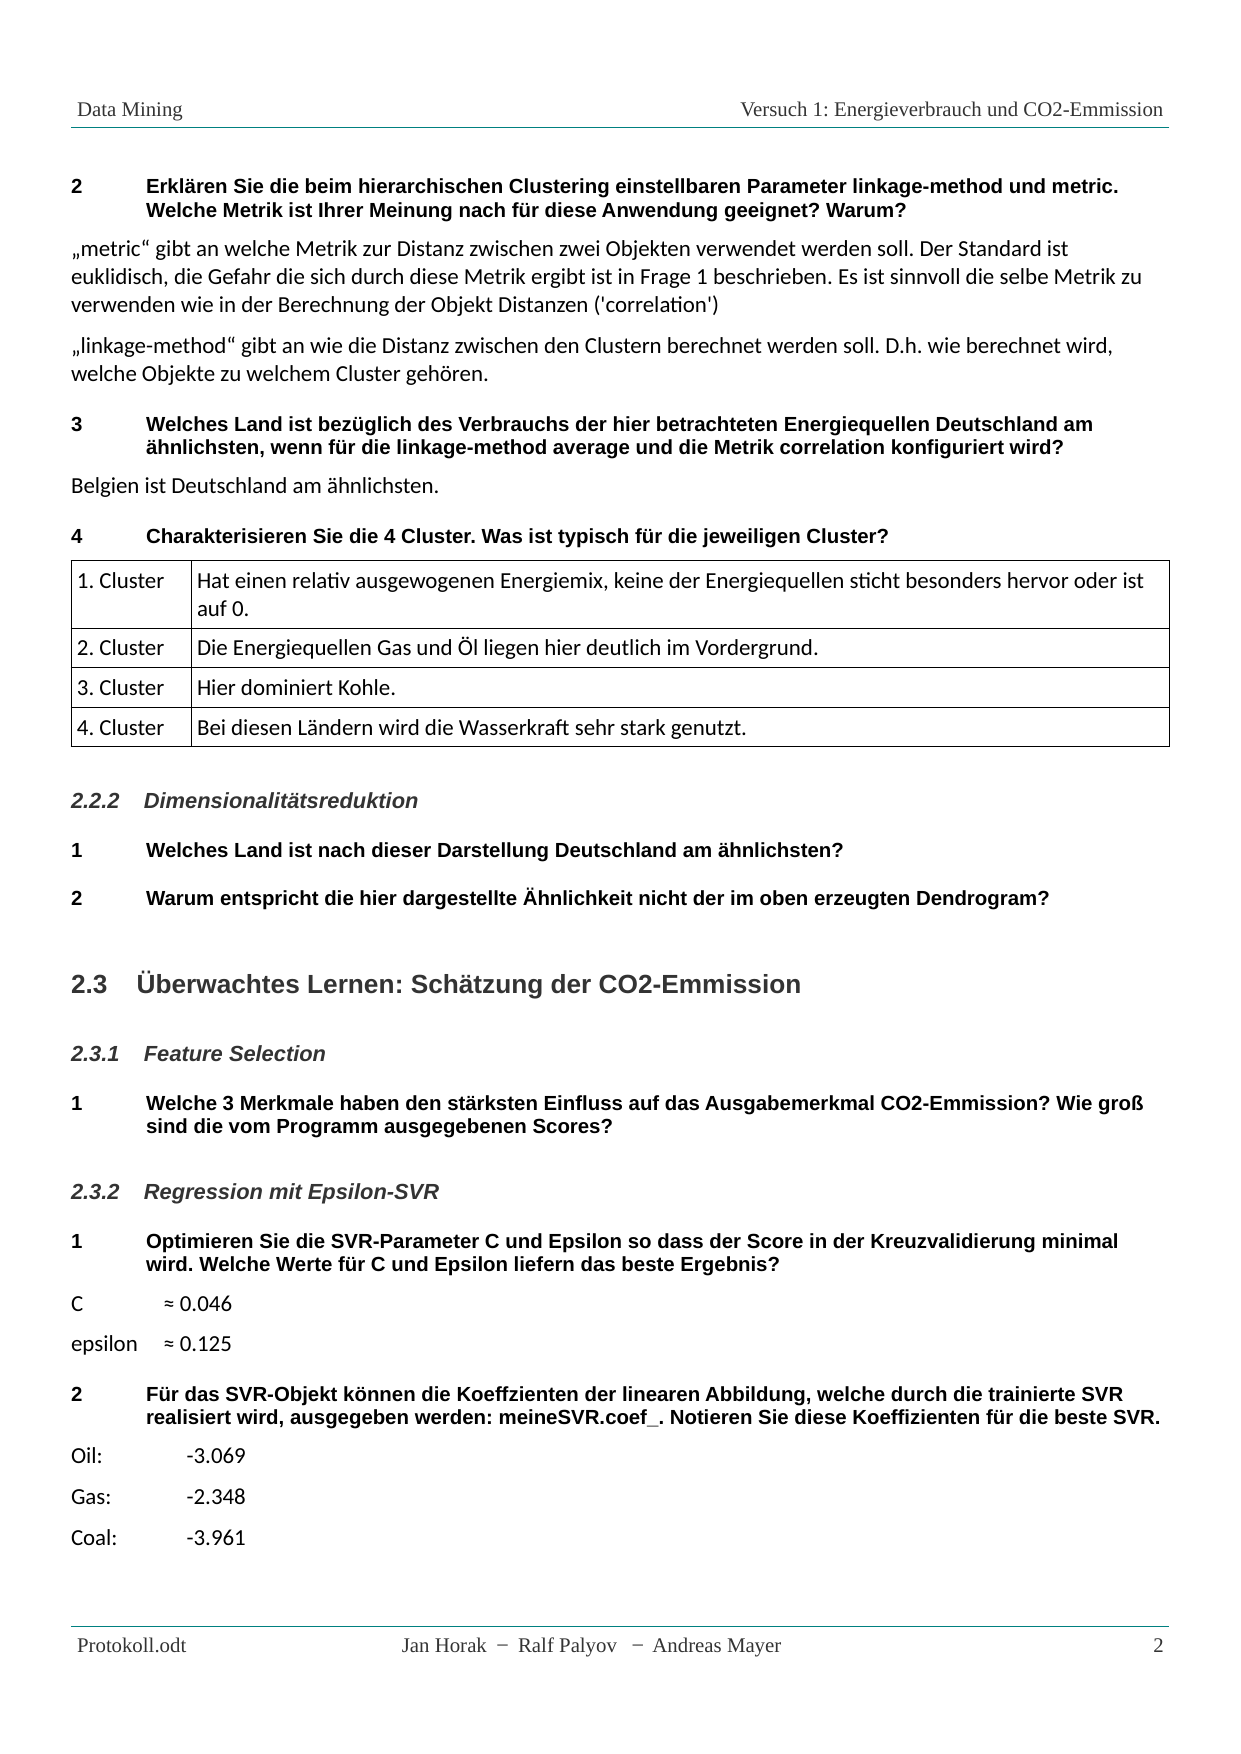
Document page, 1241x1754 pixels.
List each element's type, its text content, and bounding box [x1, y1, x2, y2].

table_header 1. Cluster [72, 561, 191, 628]
text Oil: -3.069 [71, 1442, 1169, 1469]
subtitle Welches Land ist bezüglich des Verbrauchs der hier betrachteten Energiequellen Deutschland am ähnlichsten, wenn für die linkage-method average und die Metrik correlation konfiguriert wird? [71, 412, 1169, 459]
subtitle Optimieren Sie die SVR-Parameter C und Epsilon so dass der Score in der Kreuzvalidierung minimal wird. Welche Werte für C und Epsilon liefern das beste Ergebnis? [71, 1229, 1169, 1276]
text Belgien ist Deutschland am ähnlichsten. [71, 471, 1169, 499]
subtitle Für das SVR-Objekt können die Koeffzienten der linearen Abbildung, welche durch die trainierte SVR realisiert wird, ausgegeben werden: meineSVR.coef_. Notieren Sie diese Koeffizienten für die beste SVR. [71, 1382, 1169, 1429]
text C ≈ 0.046 [71, 1289, 1169, 1317]
subtitle 2.2.2 Dimensionalitätsreduktion [71, 788, 1169, 813]
subtitle Welches Land ist nach dieser Darstellung Deutschland am ähnlichsten? [71, 838, 1169, 862]
table_cell Bei diesen Ländern wird die Wasserkraft sehr stark genutzt. [192, 708, 1169, 746]
text Coal: -3.961 [71, 1523, 1169, 1551]
subtitle Welche 3 Merkmale haben den stärksten Einfluss auf das Ausgabemerkmal CO2-Emmission? Wie groß sind die vom Programm ausgegebenen Scores? [71, 1091, 1169, 1138]
table_cell 2. Cluster [72, 629, 191, 667]
subtitle 2.3.1 Feature Selection [71, 1041, 1169, 1066]
subtitle Charakterisieren Sie die 4 Cluster. Was ist typisch für die jeweiligen Cluster? [71, 524, 1169, 548]
subtitle Warum entspricht die hier dargestellte Ähnlichkeit nicht der im oben erzeugten Dendrogram? [71, 887, 1169, 910]
table_cell Hier dominiert Kohle. [192, 668, 1169, 707]
text „linkage-method“ gibt an wie die Distanz zwischen den Clustern berechnet werden soll. D.h. wie berechnet wird, welche Objekte zu welchem Cluster gehören. [71, 331, 1169, 387]
subtitle 2.3.2 Regression mit Epsilon-SVR [71, 1179, 1169, 1204]
table_cell Die Energiequellen Gas und Öl liegen hier deutlich im Vordergrund. [192, 629, 1169, 667]
table_header Hat einen relativ ausgewogenen Energiemix, keine der Energiequellen sticht besonders hervor oder ist auf 0. [192, 561, 1169, 628]
table_cell 3. Cluster [72, 668, 191, 707]
subtitle 2.3 Überwachtes Lernen: Schätzung der CO2-Emmission [71, 969, 1169, 999]
text „metric“ gibt an welche Metrik zur Distanz zwischen zwei Objekten verwendet werden soll. Der Standard ist euklidisch, die Gefahr die sich durch diese Metrik ergibt ist in Frage 1 beschrieben. Es ist sinnvoll die selbe Metrik zu verwenden wie in der Berechnung der Objekt Distanzen ('correlation') [71, 234, 1169, 318]
text Gas: -2.348 [71, 1482, 1169, 1510]
table_cell 4. Cluster [72, 708, 191, 746]
text epsilon ≈ 0.125 [71, 1329, 1169, 1357]
subtitle Erklären Sie die beim hierarchischen Clustering einstellbaren Parameter linkage-method und metric. Welche Metrik ist Ihrer Meinung nach für diese Anwendung geeignet? Warum? [71, 175, 1169, 222]
